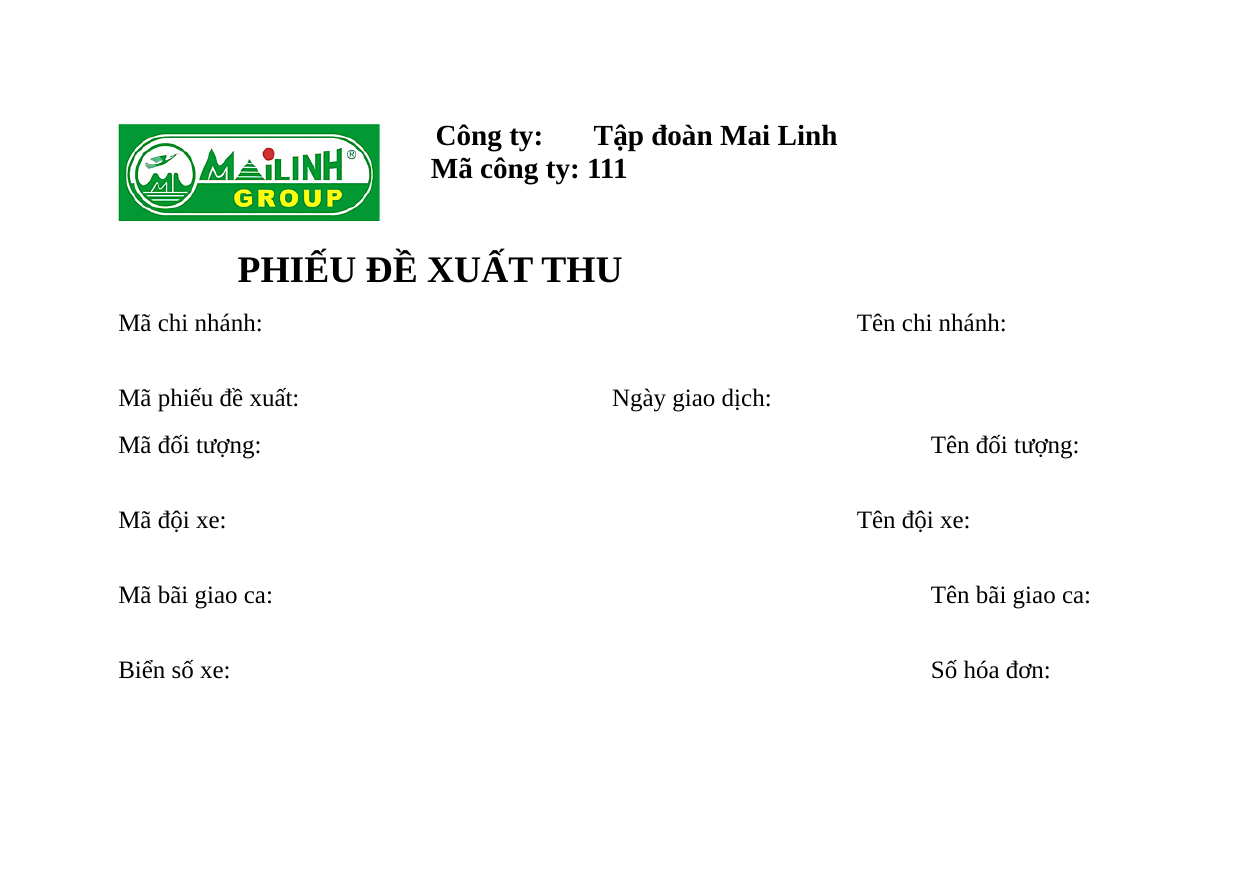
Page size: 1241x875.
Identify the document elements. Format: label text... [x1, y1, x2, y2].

text Mã đối tượng: <o.partner_id and o.partner_id.ma_doi_tuong or ''> Tên đối tượng: <o.partner_id and o.partner_id.name or ''> [118, 430, 1122, 487]
text PHIẾU ĐỀ XUẤT THU <get_title(o.mlg_type)> [118, 247, 1122, 291]
text Biển số xe: <o.bien_so_xe_id and o.bien_so_xe_id.name or ''> Số hóa đơn: <o.so_hoa_don> [118, 656, 1122, 713]
text Mã bãi giao ca: <o.bai_giaoca_id and o.bai_giaoca_id.code or ''> Tên bãi giao ca: <o.bai_giaoca_id and o.bai_giaoca_id.name or ''> [118, 580, 1122, 638]
text Mã công ty: 111 [380, 152, 1122, 185]
text Công ty: Tập đoàn Mai Linh [118, 118, 1122, 152]
text Mã đội xe: <o.account_id and o.account_id.code or ''> Tên đội xe: <o.account_id and o.account_id.name or ''> [118, 505, 1122, 563]
text Mã phiếu đề xuất: <o.name> Ngày giao dịch: <get_ngay()> [118, 383, 1122, 412]
text Mã chi nhánh: <o.chinhanh_id and o.chinhanh_id.code or ''> Tên chi nhánh: <o.chinhanh_id and o.chinhanh_id.name or ''> [118, 308, 1122, 366]
picture [118, 124, 380, 221]
